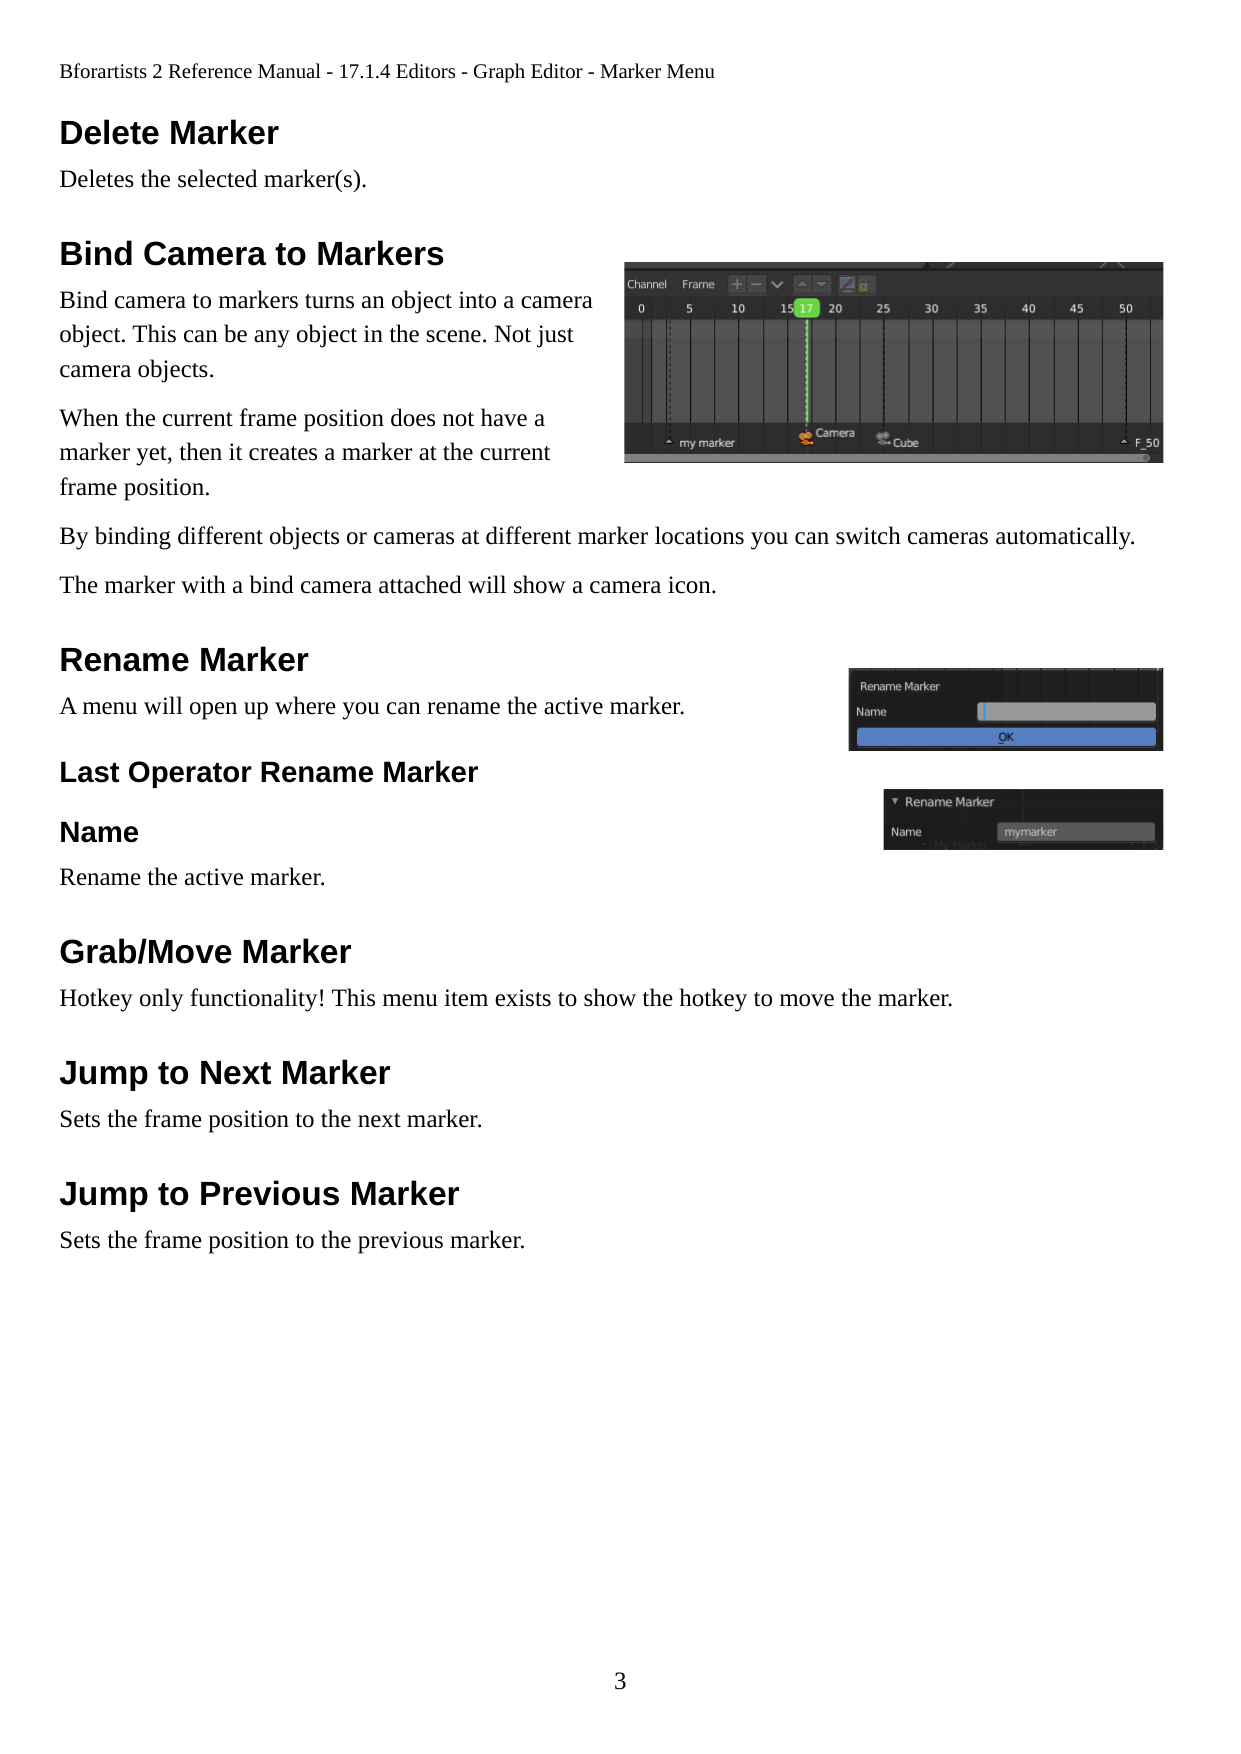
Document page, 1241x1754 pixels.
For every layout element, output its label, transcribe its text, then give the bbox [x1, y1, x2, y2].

subtitle Grab/Move Marker [59, 932, 1181, 970]
text A menu will open up where you can rename the active marker. [59, 691, 848, 720]
text Deletes the selected marker(s). [59, 164, 1181, 192]
subtitle Jump to Previous Marker [59, 1174, 1181, 1212]
text Sets the frame position to the next marker. [59, 1104, 1181, 1132]
text When the current frame position does not have a marker yet, then it creates a marker at the current frame position. [59, 403, 1181, 501]
text By binding different objects or cameras at different marker locations you can switch cameras automatically. [59, 521, 1181, 549]
text Bind camera to markers turns an object into a camera object. This can be any object in the scene. Not just camera objects. [59, 285, 624, 382]
subtitle [1164, 815, 1181, 849]
picture [883, 789, 1164, 850]
subtitle Name [59, 815, 883, 849]
text The marker with a bind camera attached will show a camera icon. [59, 570, 1181, 599]
subtitle Delete Marker [59, 113, 1181, 151]
subtitle Jump to Next Marker [59, 1053, 1181, 1091]
subtitle Bind Camera to Markers [59, 234, 1181, 272]
text Sets the frame position to the previous marker. [59, 1225, 1181, 1253]
subtitle Last Operator Rename Marker [59, 754, 1181, 788]
picture [848, 668, 1164, 751]
subtitle Rename Marker [59, 640, 1181, 678]
text Rename the active marker. [59, 862, 1181, 890]
text Hotkey only functionality! This menu item exists to show the hotkey to move the marker. [59, 983, 1181, 1011]
picture [624, 262, 1164, 463]
